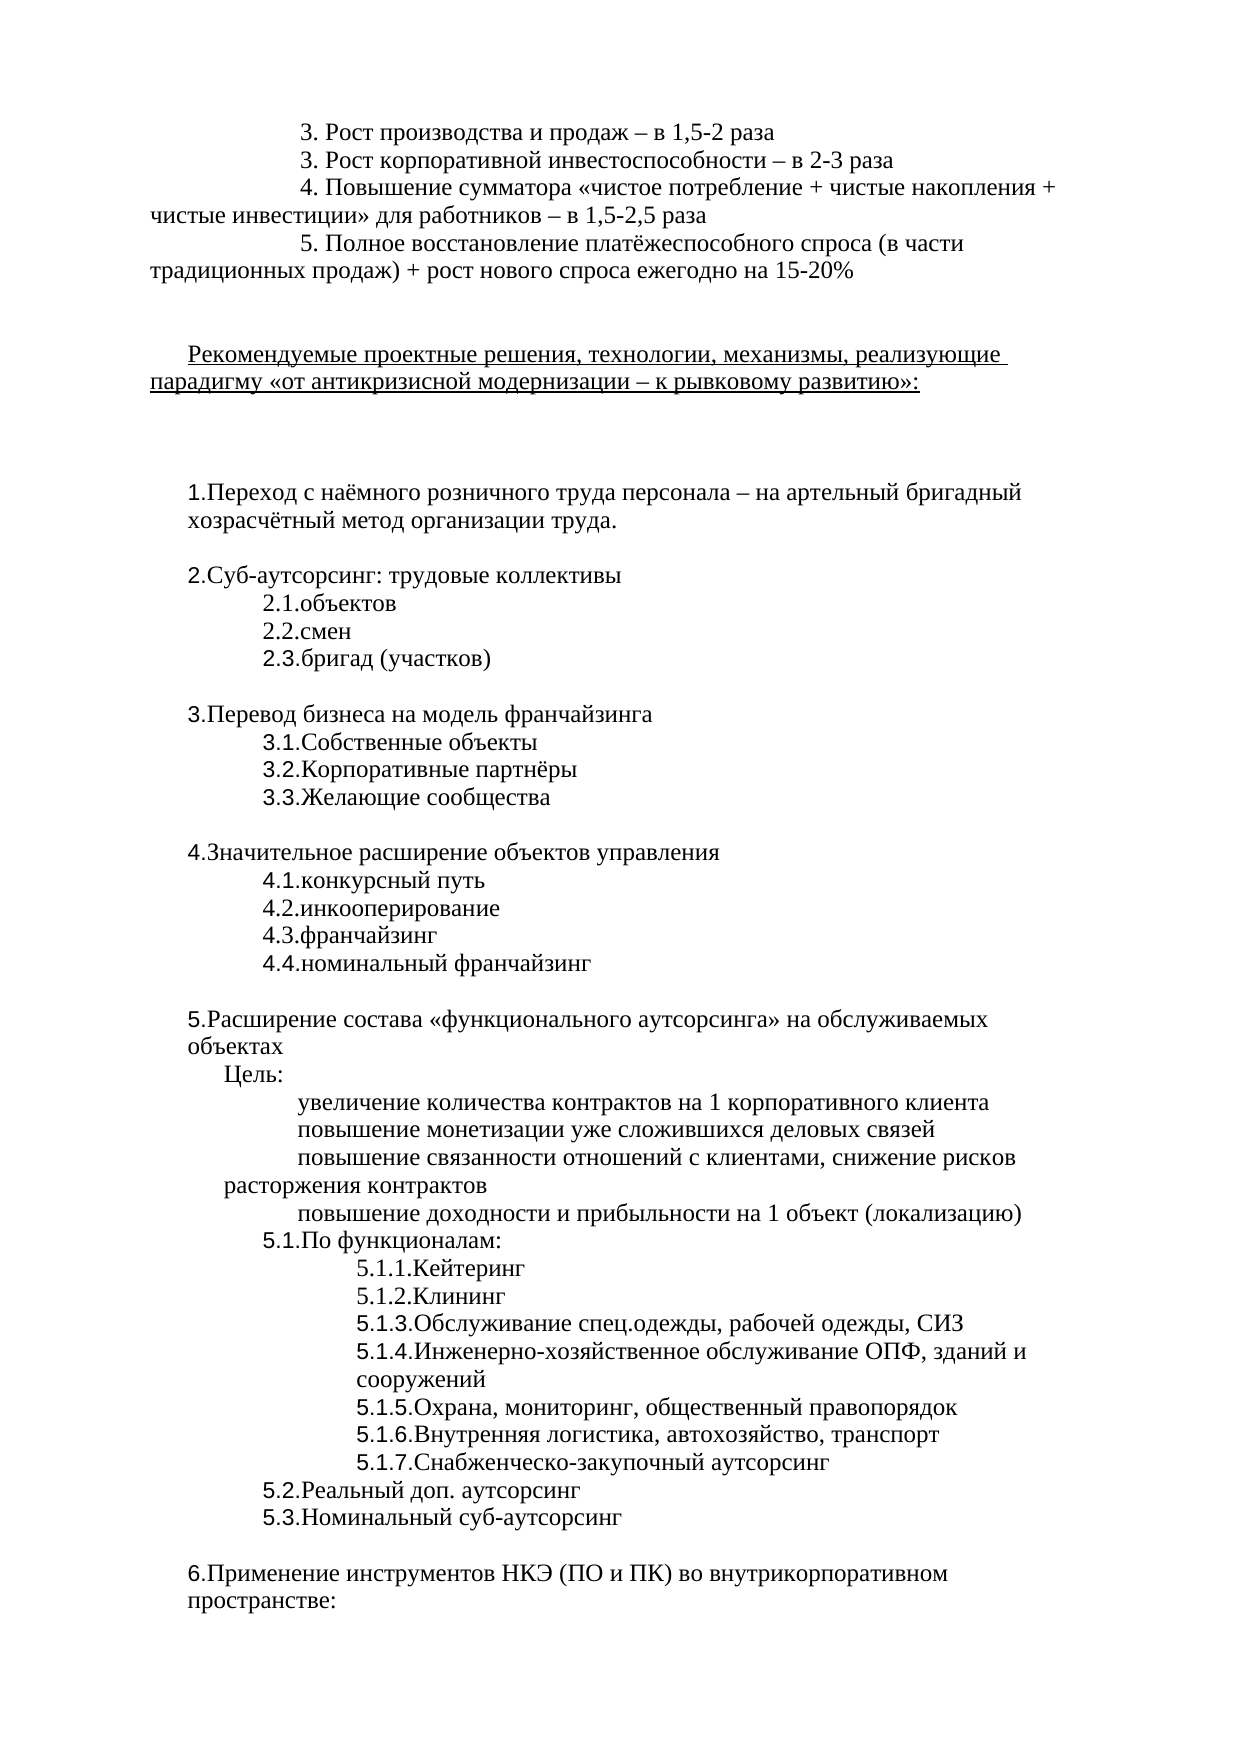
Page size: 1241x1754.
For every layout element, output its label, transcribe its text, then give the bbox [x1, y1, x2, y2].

list Перевод бизнеса на модель франчайзинга [150, 700, 1090, 728]
list конкурсный путь [150, 866, 1090, 894]
text Цель: [224, 1060, 1090, 1088]
list Суб-аутсорсинг: трудовые коллективы [150, 561, 1090, 589]
list Снабженческо-закупочный аутсорсинг [150, 1448, 1090, 1476]
text повышение связанности отношений с клиентами, снижение рисков расторжения контрактов [224, 1143, 1090, 1199]
text 3. Рост корпоративной инвестоспособности – в 2-3 раза [150, 146, 1090, 173]
list Инженерно-хозяйственное обслуживание ОПФ, зданий и сооружений [150, 1337, 1090, 1393]
list Корпоративные партнёры [150, 755, 1090, 783]
list номинальный франчайзинг [150, 949, 1090, 977]
list Реальный доп. аутсорсинг [150, 1476, 1090, 1503]
list Применение инструментов НКЭ (ПО и ПК) во внутрикорпоративном пространстве: [150, 1559, 1090, 1614]
list Значительное расширение объектов управления [150, 838, 1090, 866]
list По функционалам: [150, 1226, 1090, 1254]
list Кейтеринг [150, 1254, 1090, 1282]
list Расширение состава «функционального аутсорсинга» на обслуживаемых объектах [150, 1005, 1090, 1060]
list Охрана, мониторинг, общественный правопорядок [150, 1393, 1090, 1420]
text 5. Полное восстановление платёжеспособного спроса (в части традиционных продаж) + рост нового спроса ежегодно на 15-20% [150, 229, 1090, 284]
list объектов [150, 589, 1090, 617]
list Собственные объекты [150, 728, 1090, 755]
list инкооперирование [150, 894, 1090, 922]
list Клининг [150, 1282, 1090, 1309]
list Номинальный суб-аутсорсинг [150, 1503, 1090, 1531]
text 4. Повышение сумматора «чистое потребление + чистые накопления + чистые инвестиции» для работников – в 1,5-2,5 раза [150, 173, 1090, 229]
text 3. Рост производства и продаж – в 1,5-2 раза [150, 118, 1090, 146]
text повышение доходности и прибыльности на 1 объект (локализацию) [224, 1199, 1090, 1226]
list Внутренняя логистика, автохозяйство, транспорт [150, 1420, 1090, 1448]
list бригад (участков) [150, 644, 1090, 672]
text повышение монетизации уже сложившихся деловых связей [224, 1116, 1090, 1143]
list Желающие сообщества [150, 783, 1090, 811]
text Рекомендуемые проектные решения, технологии, механизмы, реализующие парадигму «от антикризисной модернизации – к рывковому развитию»: [150, 340, 1090, 395]
list Переход с наёмного розничного труда персонала – на артельный бригадный хозрасчётный метод организации труда. [150, 478, 1090, 534]
list франчайзинг [150, 922, 1090, 949]
text увеличение количества контрактов на 1 корпоративного клиента [224, 1088, 1090, 1116]
list Обслуживание спец.одежды, рабочей одежды, СИЗ [150, 1309, 1090, 1337]
list смен [150, 617, 1090, 644]
